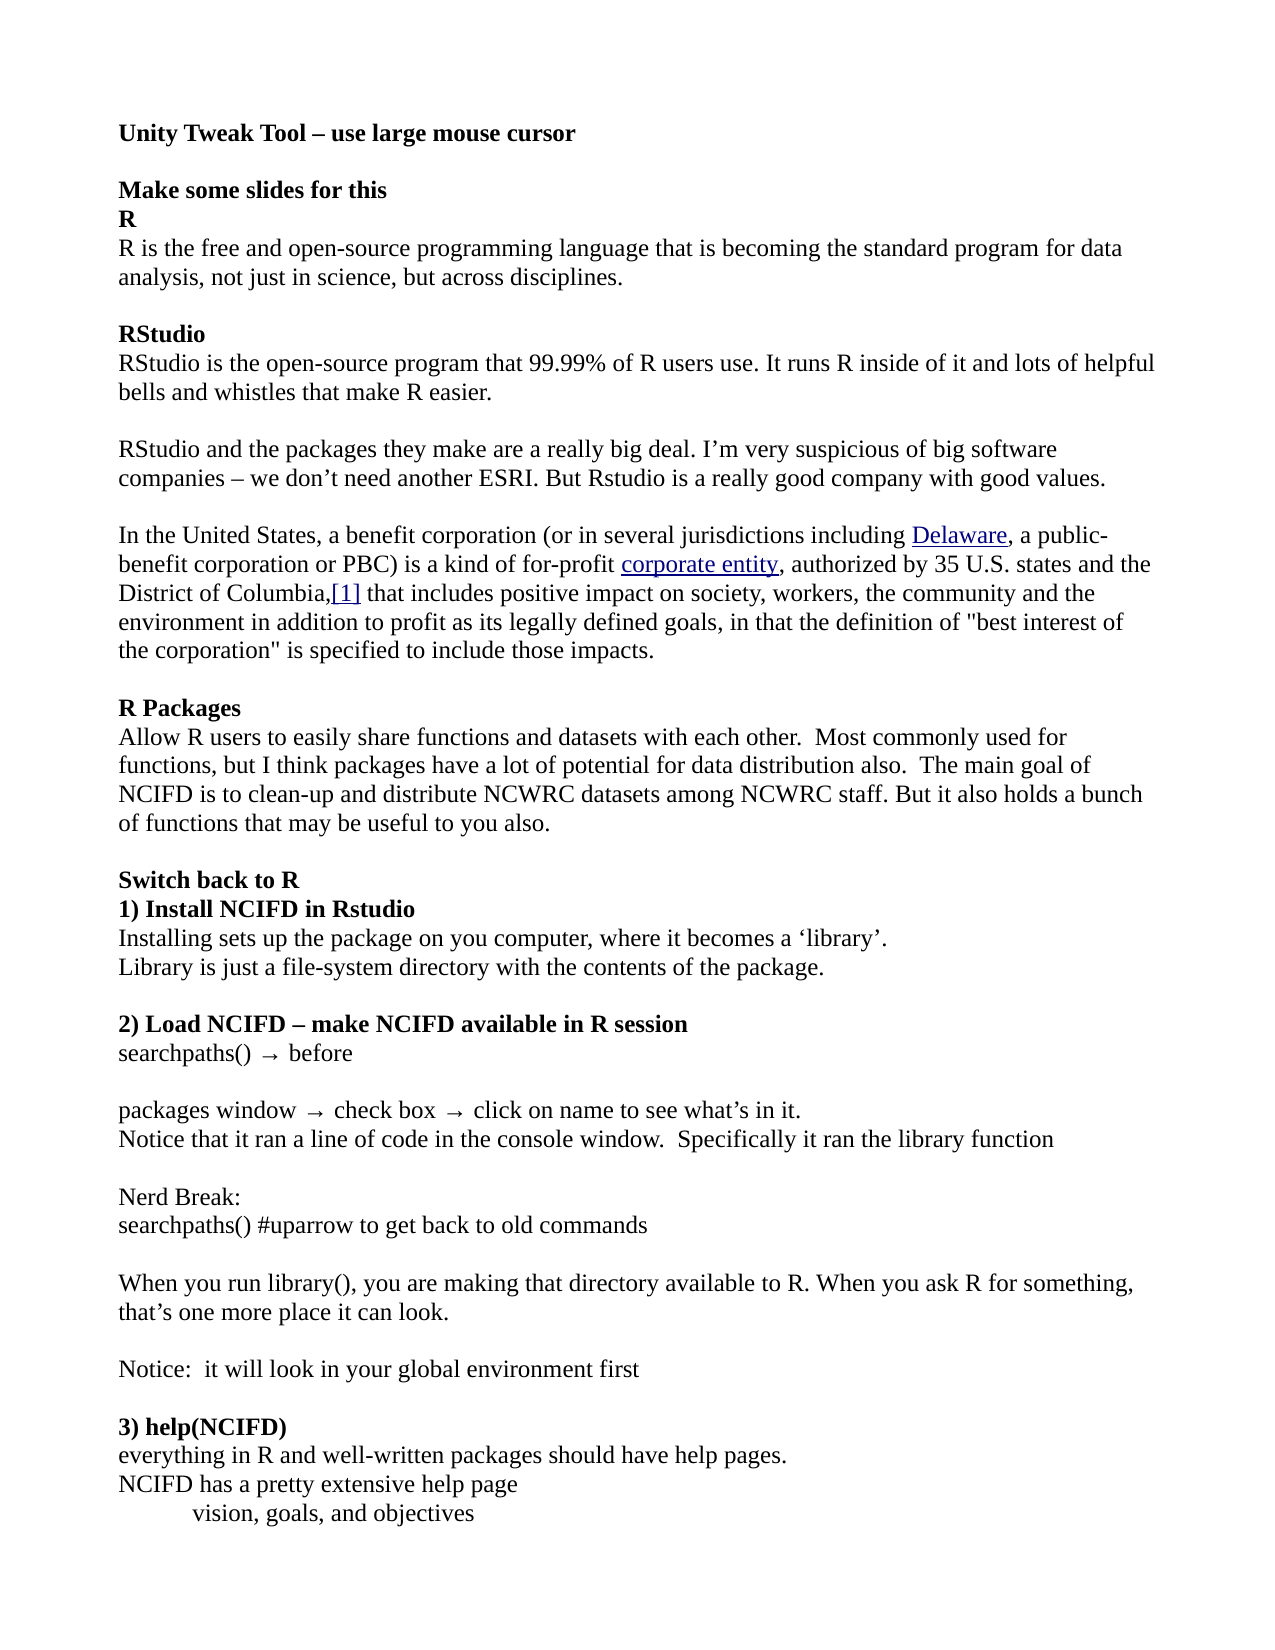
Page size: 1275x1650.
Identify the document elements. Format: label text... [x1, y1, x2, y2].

text Installing sets up the package on you computer, where it becomes a ‘library’. [118, 923, 1157, 952]
text 1) Install NCIFD in Rstudio [118, 894, 1157, 923]
text RStudio is the open-source program that 99.99% of R users use. It runs R inside of it and lots of helpful bells and whistles that make R easier. [118, 348, 1157, 406]
text NCIFD has a pretty extensive help page [118, 1469, 1157, 1498]
text RStudio [118, 319, 1157, 348]
text When you run library(), you are making that directory available to R. When you ask R for something, that’s one more place it can look. [118, 1268, 1157, 1326]
text everything in R and well-written packages should have help pages. [118, 1441, 1157, 1469]
text R Packages [118, 693, 1157, 722]
text R [118, 204, 1157, 233]
text packages window → check box → click on name to see what’s in it. [118, 1096, 1157, 1124]
text searchpaths() → before [118, 1038, 1157, 1067]
text R is the free and open-source programming language that is becoming the standard program for data analysis, not just in science, but across disciplines. [118, 233, 1157, 291]
text Switch back to R [118, 866, 1157, 894]
text vision, goals, and objectives [118, 1498, 1157, 1527]
text Allow R users to easily share functions and datasets with each other. Most commonly used for functions, but I think packages have a lot of potential for data distribution also. The main goal of NCIFD is to clean-up and distribute NCWRC datasets among NCWRC staff. But it also holds a bunch of functions that may be useful to you also. [118, 722, 1157, 837]
text 3) help(NCIFD) [118, 1412, 1157, 1441]
text Unity Tweak Tool – use large mouse cursor [118, 118, 1157, 147]
text Library is just a file-system directory with the contents of the package. [118, 952, 1157, 981]
text Nerd Break: [118, 1182, 1157, 1211]
text RStudio and the packages they make are a really big deal. I’m very suspicious of big software companies – we don’t need another ESRI. But Rstudio is a really good company with good values. [118, 434, 1157, 492]
text Make some slides for this [118, 176, 1157, 204]
text Notice that it ran a line of code in the console window. Specifically it ran the library function [118, 1124, 1157, 1153]
text In the United States, a benefit corporation (or in several jurisdictions including Delaware, a public-benefit corporation or PBC) is a kind of for-profit corporate entity, authorized by 35 U.S. states and the District of Columbia,[1] that includes positive impact on society, workers, the community and the environment in addition to profit as its legally defined goals, in that the definition of "best interest of the corporation" is specified to include those impacts. [118, 521, 1157, 664]
text 2) Load NCIFD – make NCIFD available in R session [118, 1009, 1157, 1038]
text searchpaths() #uparrow to get back to old commands [118, 1211, 1157, 1239]
text Notice: it will look in your global environment first [118, 1354, 1157, 1383]
